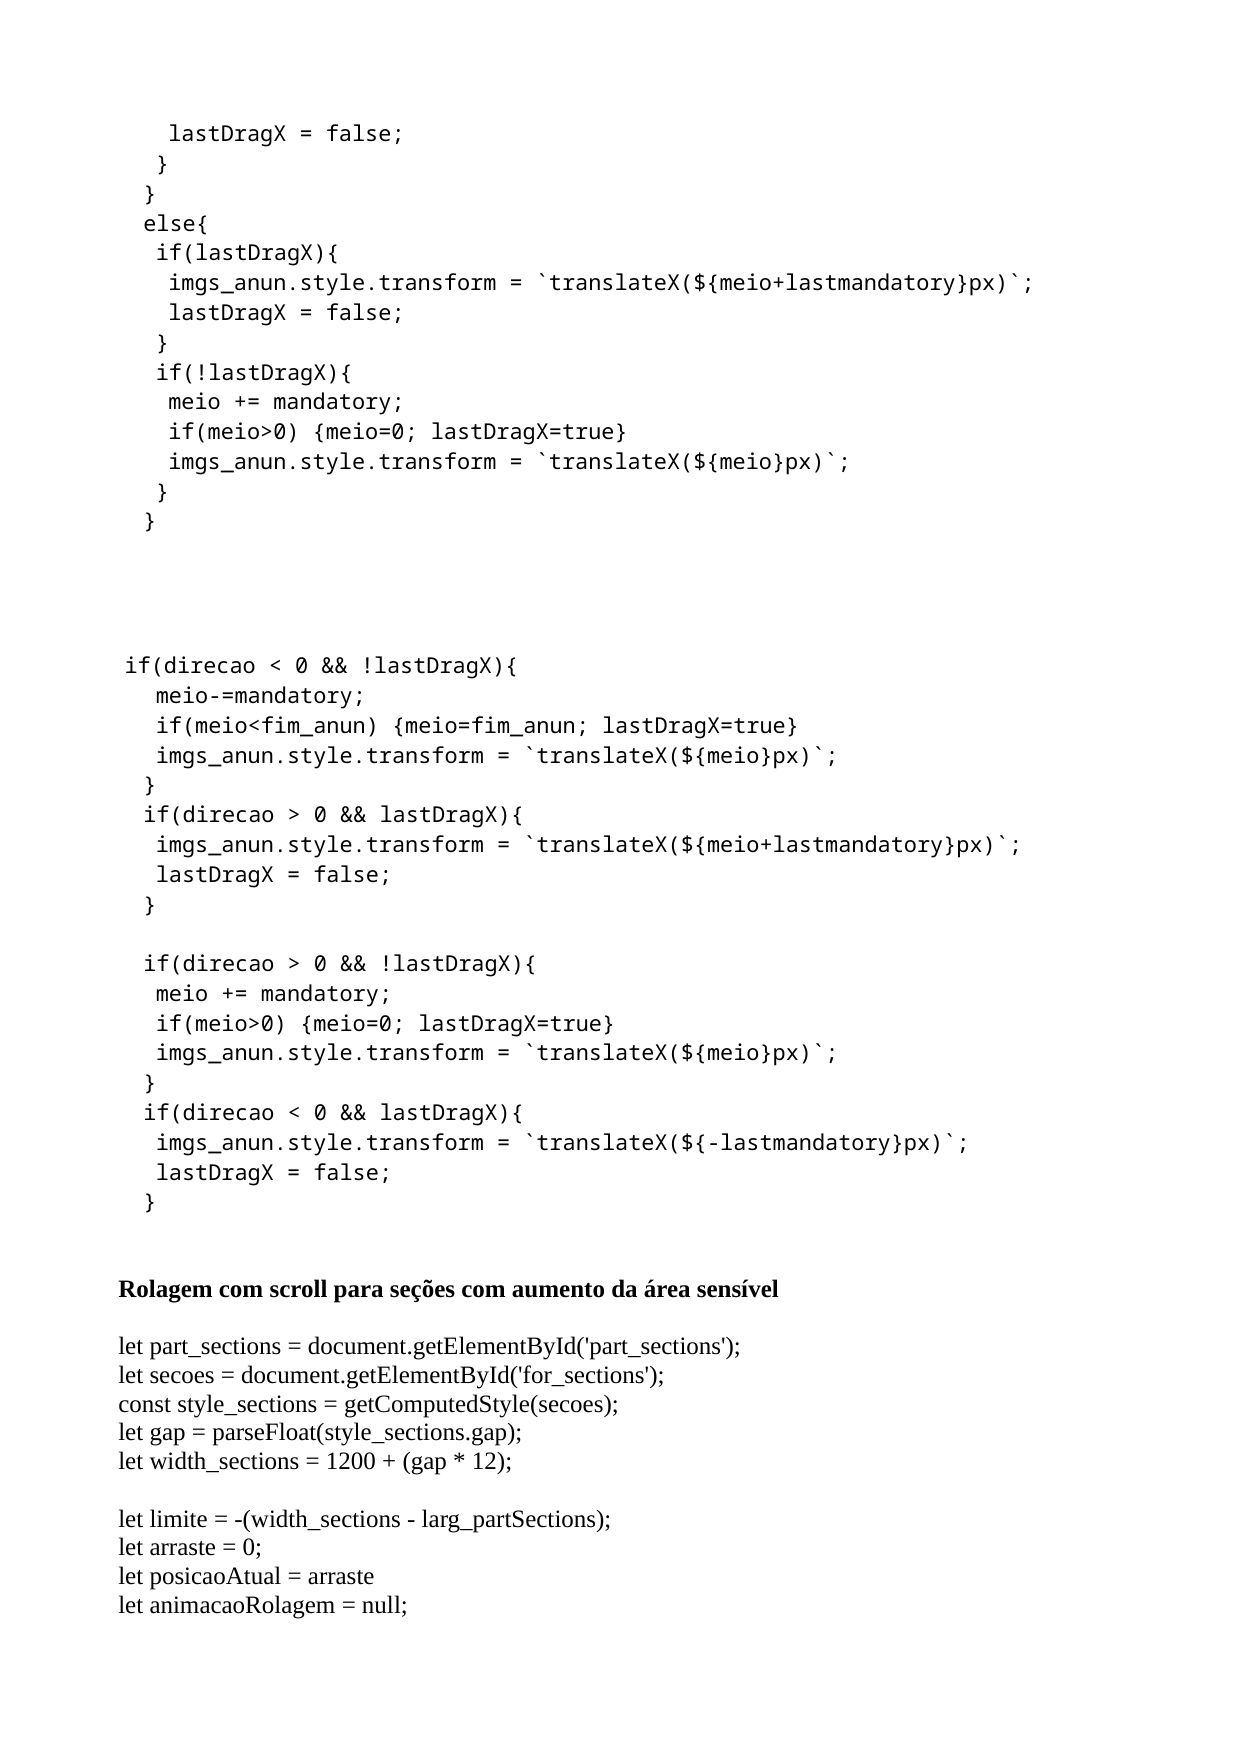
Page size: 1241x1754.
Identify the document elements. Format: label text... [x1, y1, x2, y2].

text } [118, 505, 1122, 535]
text } [118, 1067, 1122, 1097]
text } [118, 148, 1122, 178]
text if(direcao < 0 && !lastDragX){ [118, 650, 1122, 680]
text imgs_anun.style.transform = `translateX(${meio+lastmandatory}px)`; [118, 267, 1122, 297]
text } [118, 327, 1122, 356]
text if(direcao > 0 && !lastDragX){ [118, 948, 1122, 978]
text let animacaoRolagem = null; [118, 1590, 1122, 1619]
text } [118, 1186, 1122, 1216]
text if(!lastDragX){ [118, 356, 1122, 386]
text imgs_anun.style.transform = `translateX(${meio}px)`; [118, 446, 1122, 476]
text lastDragX = false; [118, 859, 1122, 888]
text let arraste = 0; [118, 1532, 1122, 1561]
text if(meio>0) {meio=0; lastDragX=true} [118, 1008, 1122, 1037]
text if(lastDragX){ [118, 237, 1122, 267]
text } [118, 769, 1122, 799]
text } [118, 888, 1122, 918]
text if(direcao < 0 && lastDragX){ [118, 1097, 1122, 1127]
text lastDragX = false; [118, 1157, 1122, 1186]
text imgs_anun.style.transform = `translateX(${meio}px)`; [118, 1037, 1122, 1067]
text else{ [118, 207, 1122, 237]
text if(direcao > 0 && lastDragX){ [118, 799, 1122, 829]
text imgs_anun.style.transform = `translateX(${meio+lastmandatory}px)`; [118, 829, 1122, 859]
text meio-=mandatory; [118, 680, 1122, 710]
text } [118, 178, 1122, 207]
text meio += mandatory; [118, 978, 1122, 1008]
text imgs_anun.style.transform = `translateX(${meio}px)`; [118, 739, 1122, 769]
text let posicaoAtual = arraste [118, 1561, 1122, 1590]
text let part_sections = document.getElementById('part_sections'); [118, 1331, 1122, 1360]
text let gap = parseFloat(style_sections.gap); [118, 1417, 1122, 1446]
text if(meio>0) {meio=0; lastDragX=true} [118, 416, 1122, 446]
text lastDragX = false; [118, 118, 1122, 148]
text meio += mandatory; [118, 386, 1122, 416]
text if(meio<fim_anun) {meio=fim_anun; lastDragX=true} [118, 710, 1122, 739]
text lastDragX = false; [118, 297, 1122, 327]
text } [118, 476, 1122, 505]
text let width_sections = 1200 + (gap * 12); [118, 1446, 1122, 1475]
text imgs_anun.style.transform = `translateX(${-lastmandatory}px)`; [118, 1127, 1122, 1157]
text const style_sections = getComputedStyle(secoes); [118, 1389, 1122, 1417]
text Rolagem com scroll para seções com aumento da área sensível [118, 1274, 1122, 1302]
text let secoes = document.getElementById('for_sections'); [118, 1360, 1122, 1389]
text let limite = -(width_sections - larg_partSections); [118, 1504, 1122, 1532]
